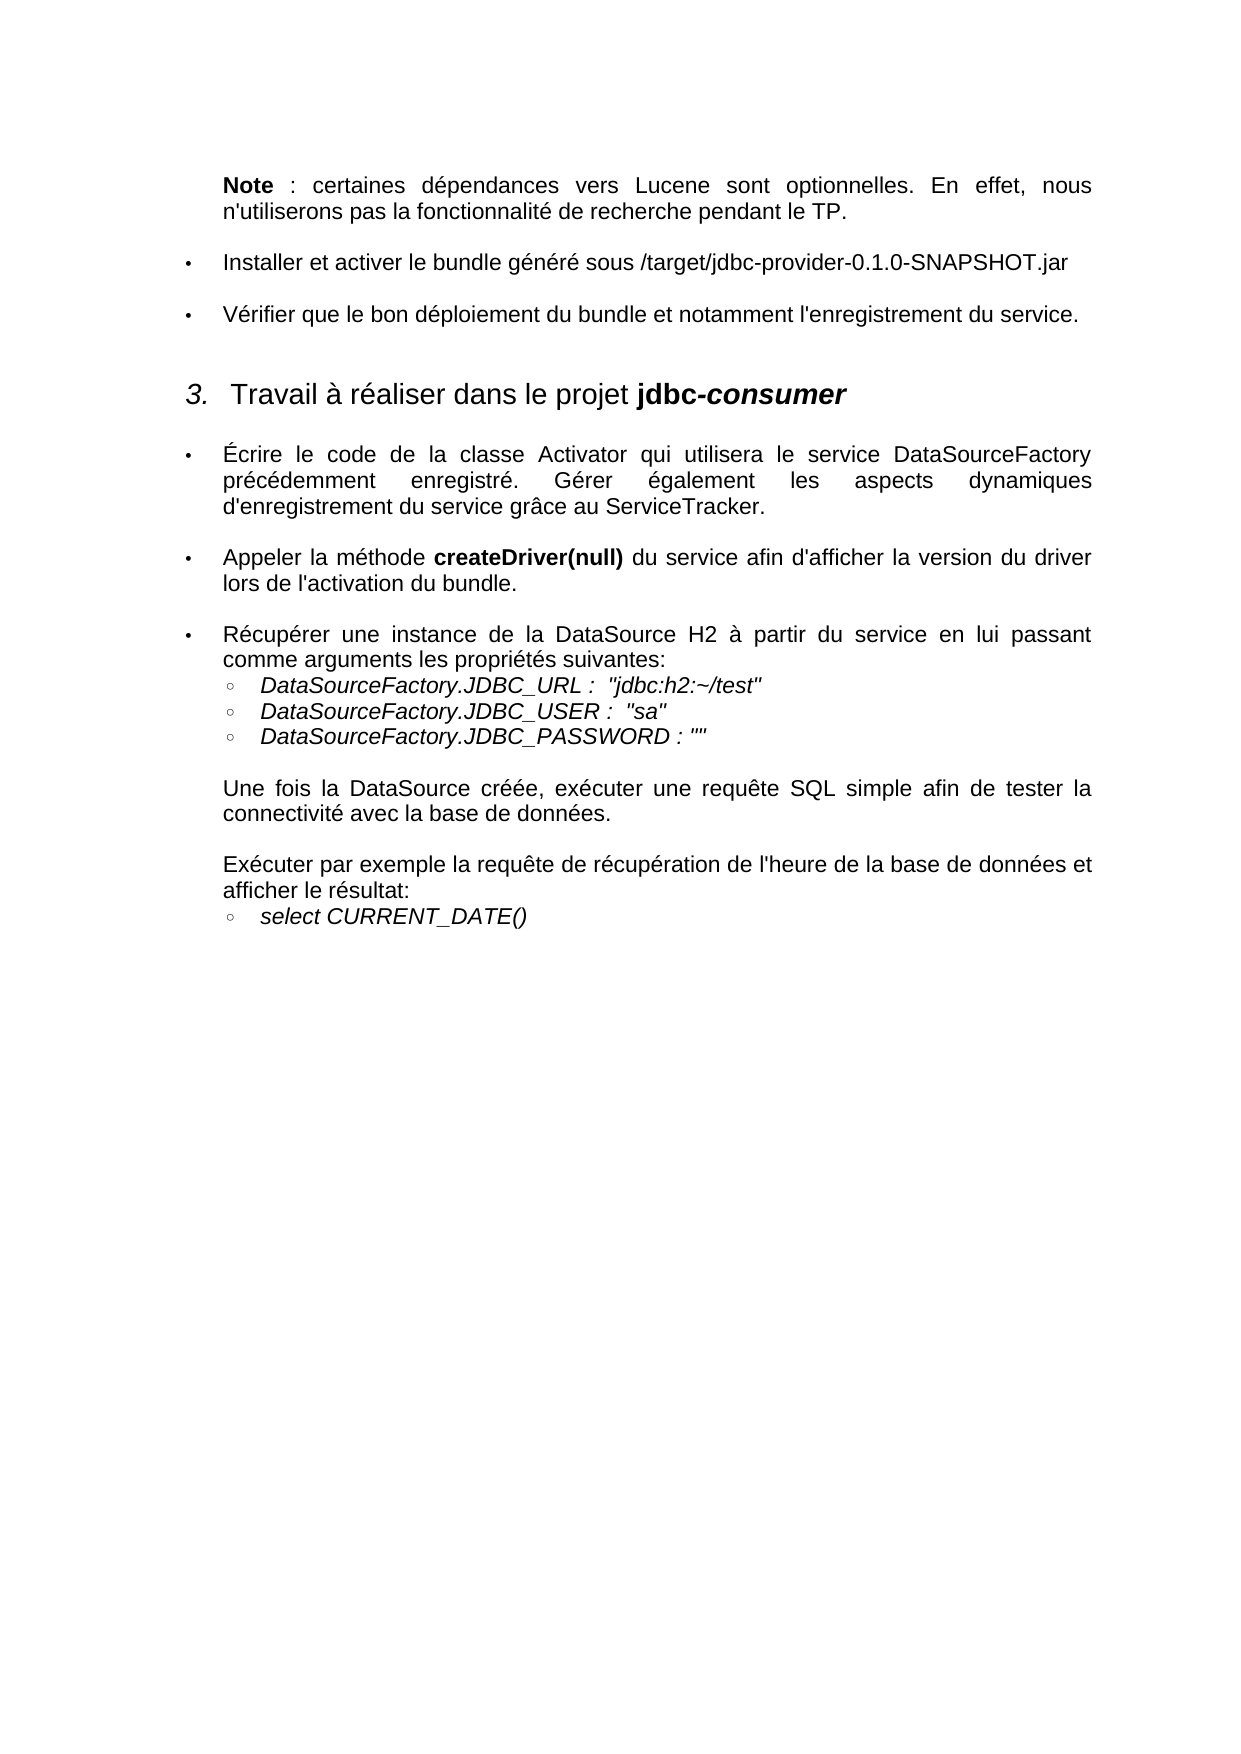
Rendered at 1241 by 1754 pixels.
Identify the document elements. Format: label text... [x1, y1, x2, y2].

subtitle Travail à réaliser dans le projet jdbc-consumer [185, 378, 1092, 410]
list Récupérer une instance de la DataSource H2 à partir du service en lui passant comme arguments les propriétés suivantes: [185, 621, 1092, 673]
list DataSourceFactory.JDBC_PASSWORD : "" [223, 724, 1092, 749]
list Vérifier que le bon déploiement du bundle et notamment l'enregistrement du service. [185, 301, 1092, 327]
list Appeler la méthode createDriver(null) du service afin d'afficher la version du driver lors de l'activation du bundle. [185, 544, 1092, 596]
list DataSourceFactory.JDBC_USER : "sa" [223, 698, 1092, 724]
list Exécuter par exemple la requête de récupération de l'heure de la base de données et afficher le résultat: [185, 852, 1092, 903]
list Écrire le code de la classe Activator qui utilisera le service DataSourceFactory précédemment enregistré. Gérer également les aspects dynamiques d'enregistrement du service grâce au ServiceTracker. [185, 442, 1092, 519]
list Une fois la DataSource créée, exécuter une requête SQL simple afin de tester la connectivité avec la base de données. [185, 775, 1092, 826]
list Note : certaines dépendances vers Lucene sont optionnelles. En effet, nous n'utiliserons pas la fonctionnalité de recherche pendant le TP. [185, 173, 1092, 224]
list select CURRENT_DATE() [223, 903, 1092, 929]
list DataSourceFactory.JDBC_URL : "jdbc:h2:~/test" [223, 673, 1092, 698]
list Installer et activer le bundle généré sous /target/jdbc-provider-0.1.0-SNAPSHOT.jar [185, 250, 1092, 276]
